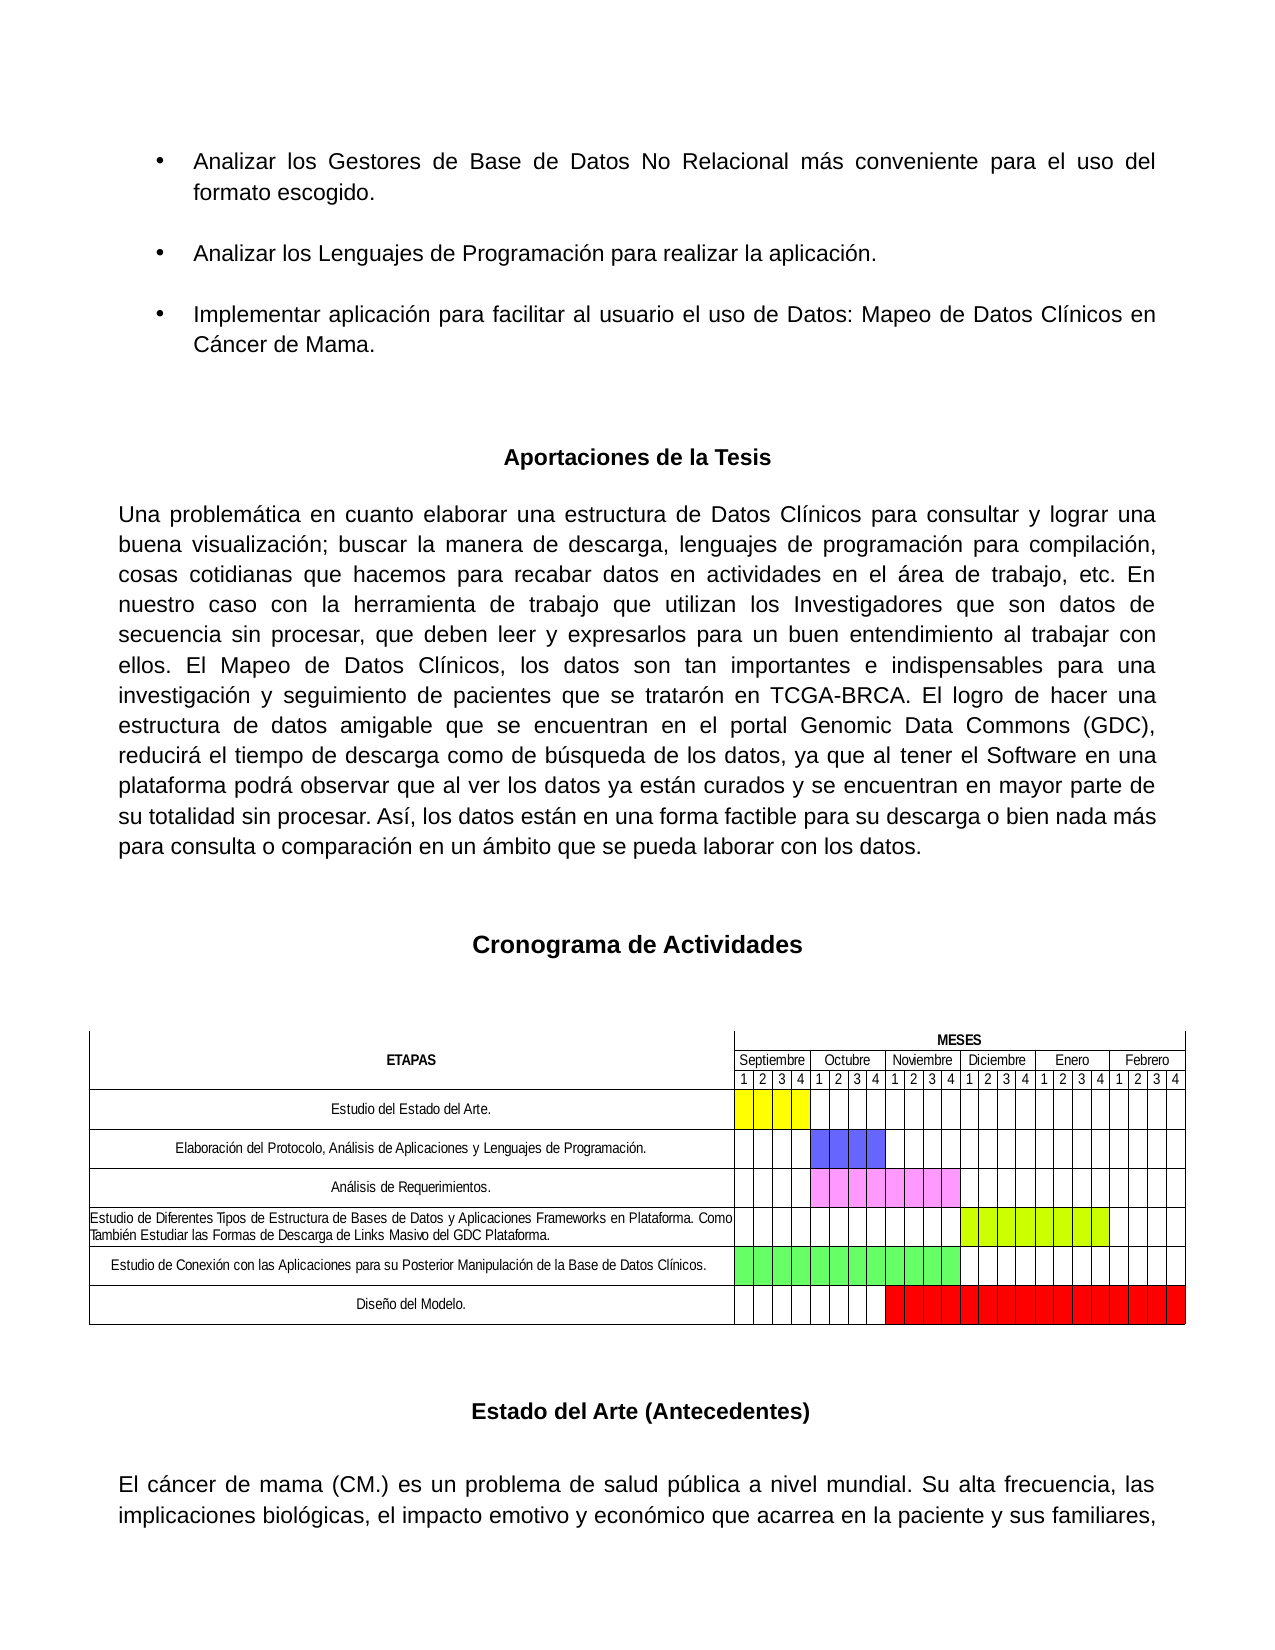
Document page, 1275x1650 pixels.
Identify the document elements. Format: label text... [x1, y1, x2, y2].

text El cáncer de mama (CM.) es un problema de salud pública a nivel mundial. Su alta frecuencia, las implicaciones biológicas, el impacto emotivo y económico que acarrea en la paciente y sus familiares, [118, 1471, 1157, 1529]
text Estado del Arte (Antecedentes) [118, 1398, 1157, 1424]
text Una problemática en cuanto elaborar una estructura de Datos Clínicos para consultar y lograr una buena visualización; buscar la manera de descarga, lenguajes de programación para compilación, cosas cotidianas que hacemos para recabar datos en actividades en el área de trabajo, etc. En nuestro caso con la herramienta de trabajo que utilizan los Investigadores que son datos de secuencia sin procesar, que deben leer y expresarlos para un buen entendimiento al trabajar con ellos. El Mapeo de Datos Clínicos, los datos son tan importantes e indispensables para una investigación y seguimiento de pacientes que se tratarón en TCGA-BRCA. El logro de hacer una estructura de datos amigable que se encuentran en el portal Genomic Data Commons (GDC), reducirá el tiempo de descarga como de búsqueda de los datos, ya que al tener el Software en una plataforma podrá observar que al ver los datos ya están curados y se encuentran en mayor parte de su totalidad sin procesar. Así, los datos están en una forma factible para su descarga o bien nada más para consulta o comparación en un ámbito que se pueda laborar con los datos. [118, 501, 1157, 859]
subtitle Cronograma de Actividades [118, 930, 1157, 958]
list Implementar aplicación para facilitar al usuario el uso de Datos: Mapeo de Datos Clínicos en Cáncer de Mama. [156, 301, 1157, 358]
list Analizar los Lenguajes de Programación para realizar la aplicación. [156, 239, 1157, 266]
list Analizar los Gestores de Base de Datos No Relacional más conveniente para el uso del formato escogido. [156, 148, 1157, 205]
subtitle Aportaciones de la Tesis [118, 444, 1157, 470]
